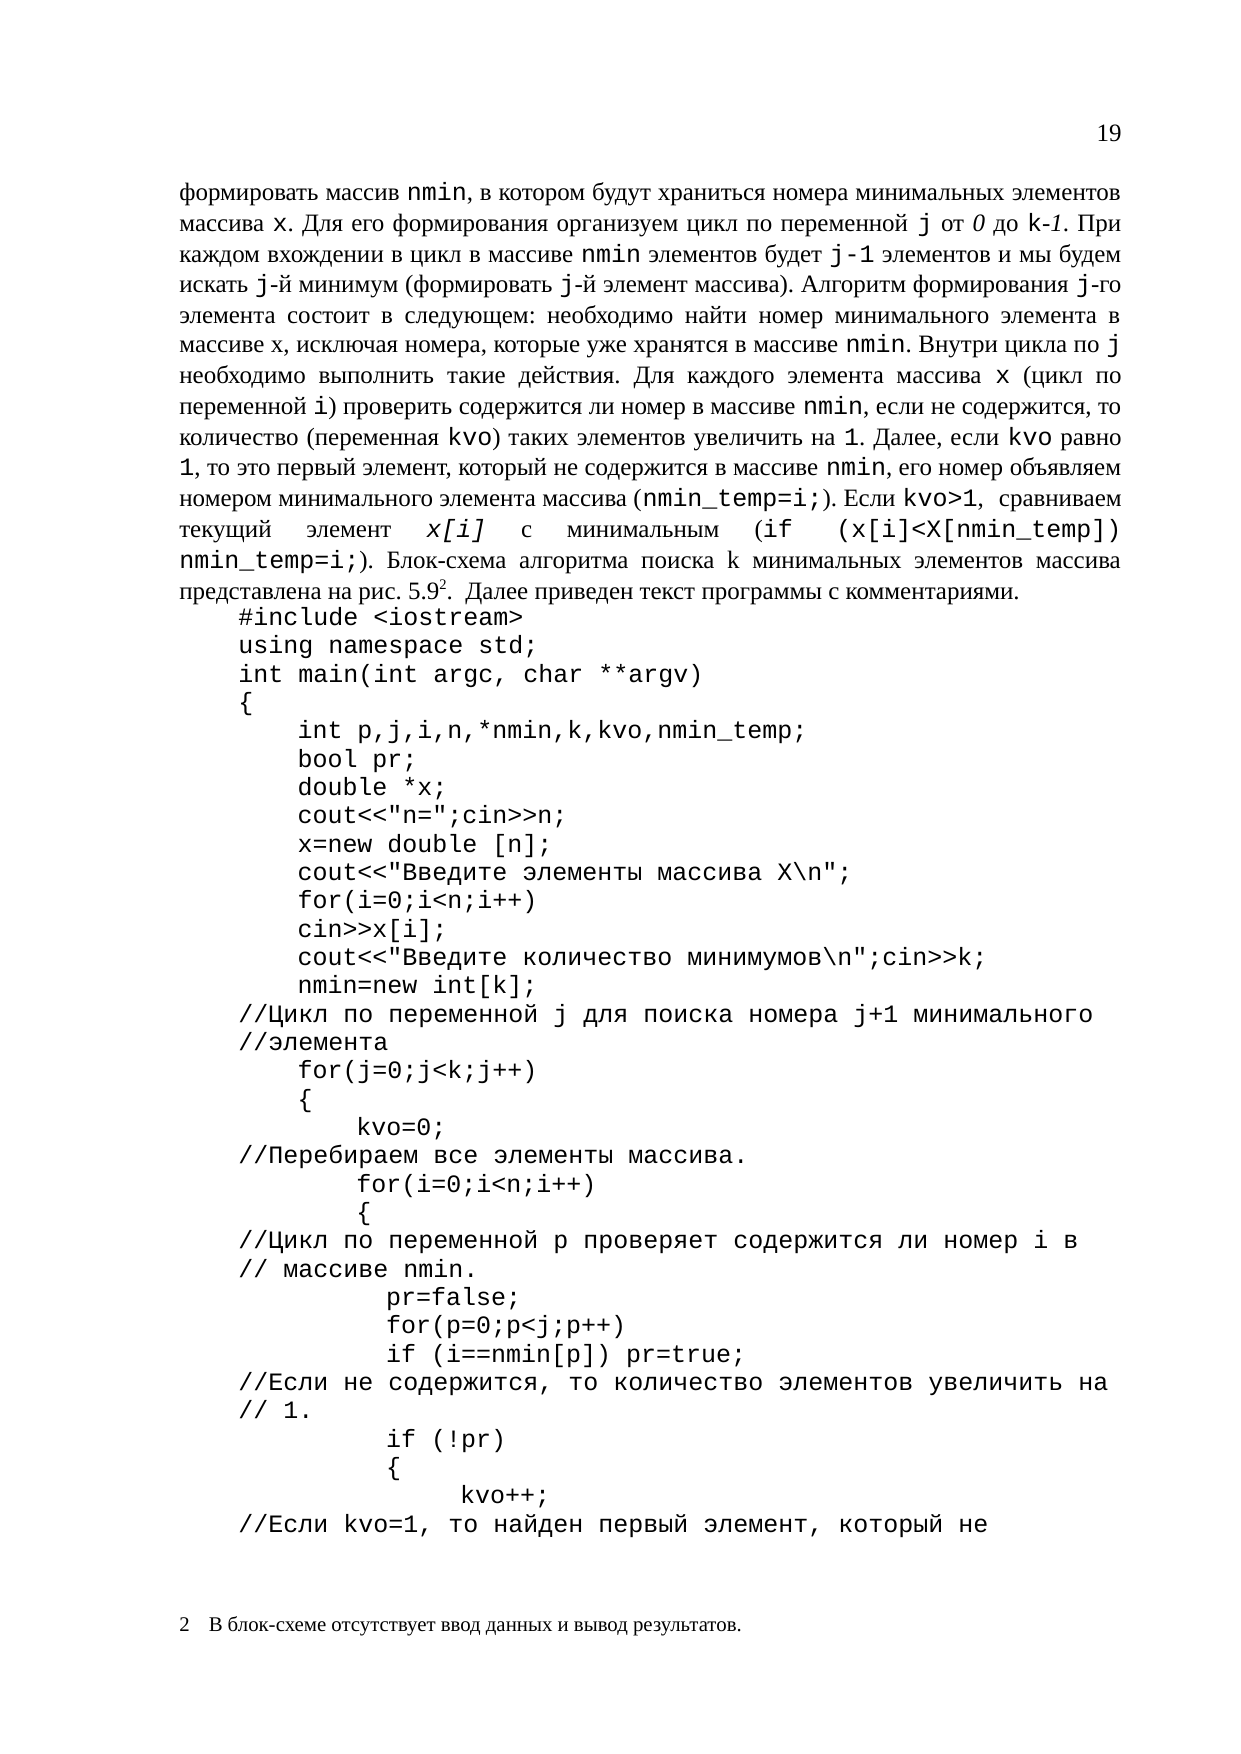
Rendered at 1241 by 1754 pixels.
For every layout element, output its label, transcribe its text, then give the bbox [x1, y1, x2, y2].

text //Если kvo=1, то найден первый элемент, который не [238, 1511, 1121, 1539]
text { [238, 1454, 1121, 1483]
text { [238, 1199, 1121, 1228]
text kvo=0; [238, 1114, 1121, 1143]
text int p,j,i,n,*nmin,k,kvo,nmin_temp; [238, 718, 1121, 746]
text //Цикл по переменной p проверяет содержится ли номер i в [238, 1228, 1121, 1256]
text kvo++; [238, 1483, 1121, 1511]
text for(j=0;j<k;j++) [238, 1058, 1121, 1086]
text for(i=0;i<n;i++) [238, 888, 1121, 916]
text x=new double [n]; [238, 831, 1121, 859]
text for(p=0;p<j;p++) [238, 1313, 1121, 1341]
text if (!pr) [238, 1426, 1121, 1454]
text using namespace std; [238, 633, 1121, 661]
text формировать массив nmin, в котором будут храниться номера минимальных элементов массива x. Для его формирования организуем цикл по переменной j от 0 до k-1. При каждом вхождении в цикл в массиве nmin элементов будет j-1 элементов и мы будем искать j-й минимум (формировать j-й элемент массива). Алгоритм формирования j-го элемента состоит в следующем: необходимо найти номер минимального элемента в массиве x, исключая номера, которые уже хранятся в массиве nmin. Внутри цикла по j необходимо выполнить такие действия. Для каждого элемента массива x (цикл по переменной i) проверить содержится ли номер в массиве nmin, если не содержится, то количество (переменная kvo) таких элементов увеличить на 1. Далее, если kvo равно 1, то это первый элемент, который не содержится в массиве nmin, его номер объявляем номером минимального элемента массива (nmin_temp=i;). Если kvo>1, сравниваем текущий элемент x[i] с минимальным (if (x[i]<X[nmin_temp]) nmin_temp=i;). Блок-схема алгоритма поиска k минимальных элементов массива представлена на рис. 5.9. Далее приведен текст программы с комментариями. [179, 177, 1121, 604]
text //Если не содержится, то количество элементов увеличить на [238, 1369, 1121, 1398]
text cout<<"Введите элементы массива Х\n"; [238, 859, 1121, 888]
text cout<<"n=";cin>>n; [238, 803, 1121, 831]
text int main(int argc, char **argv) [238, 661, 1121, 689]
text pr=false; [238, 1284, 1121, 1313]
text cin>>x[i]; [238, 916, 1121, 944]
text //элемента [238, 1029, 1121, 1058]
text // 1. [238, 1398, 1121, 1426]
text #include <iostream> [238, 604, 1121, 633]
text { [238, 1086, 1121, 1114]
text for(i=0;i<n;i++) [238, 1171, 1121, 1199]
text cout<<"Введите количество минимумов\n";cin>>k; [238, 944, 1121, 973]
text { [238, 689, 1121, 718]
text bool pr; [238, 746, 1121, 774]
text //Цикл по переменной j для поиска номера j+1 минимального [238, 1001, 1121, 1029]
text nmin=new int[k]; [238, 973, 1121, 1001]
text В блок-схеме отсутствует ввод данных и вывод результатов. [179, 1612, 1121, 1636]
text //Перебираем все элементы массива. [238, 1143, 1121, 1171]
text // массиве nmin. [238, 1256, 1121, 1284]
text if (i==nmin[p]) pr=true; [238, 1341, 1121, 1369]
text double *x; [238, 774, 1121, 803]
